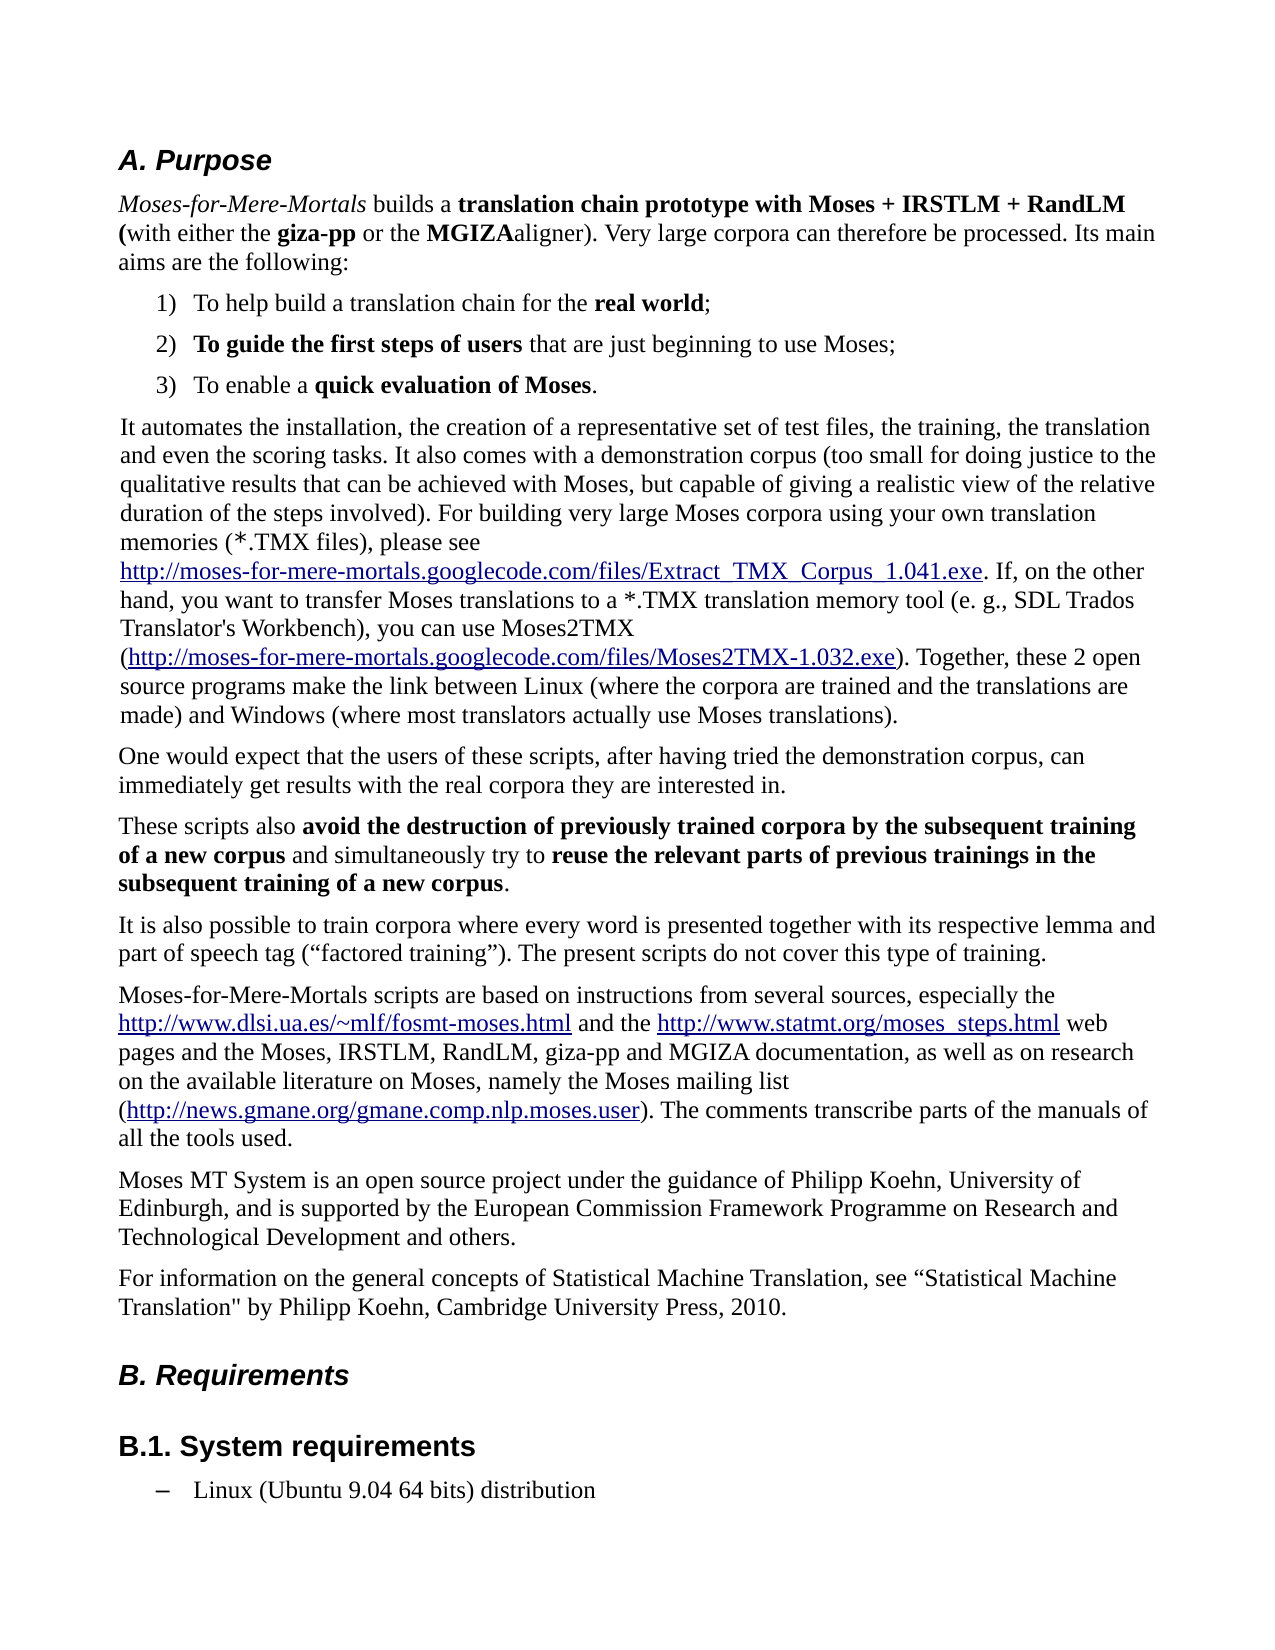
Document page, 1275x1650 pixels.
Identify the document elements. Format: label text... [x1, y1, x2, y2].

text These scripts also avoid the destruction of previously trained corpora by the subsequent training of a new corpus and simultaneously try to reuse the relevant parts of previous trainings in the subsequent training of a new corpus. [118, 811, 1157, 897]
text For information on the general concepts of Statistical Machine Translation, see “Statistical Machine Translation" by Philipp Koehn, Cambridge University Press, 2010. [118, 1263, 1157, 1321]
subtitle B.1. System requirements [118, 1429, 1157, 1463]
text Moses-for-Mere-Mortals builds a translation chain prototype with Moses + IRSTLM + RandLM (with either the giza-pp or the MGIZAaligner). Very large corpora can therefore be processed. Its main aims are the following: [118, 189, 1157, 275]
text Moses MT System is an open source project under the guidance of Philipp Koehn, University of Edinburgh, and is supported by the European Commission Framework Programme on Research and Technological Development and others. [118, 1165, 1157, 1251]
text It is also possible to train corpora where every word is presented together with its respective lemma and part of speech tag (“factored training”). The present scripts do not cover this type of training. [118, 910, 1157, 967]
text One would expect that the users of these scripts, after having tried the demonstration corpus, can immediately get results with the real corpora they are interested in. [118, 741, 1157, 798]
subtitle B. Requirements [118, 1358, 1157, 1392]
list To enable a quick evaluation of Moses. [156, 370, 1157, 399]
text Moses-for-Mere-Mortals scripts are based on instructions from several sources, especially the http://www.dlsi.ua.es/~mlf/fosmt-moses.html and the http://www.statmt.org/moses_steps.html web pages and the Moses, IRSTLM, RandLM, giza-pp and MGIZA documentation, as well as on research on the available literature on Moses, namely the Moses mailing list (http://news.gmane.org/gmane.comp.nlp.moses.user). The comments transcribe parts of the manuals of all the tools used. [118, 980, 1157, 1152]
list To guide the first steps of users that are just beginning to use Moses; [156, 329, 1157, 358]
list It automates the installation, the creation of a representative set of test files, the training, the translation and even the scoring tasks. It also comes with a demonstration corpus (too small for doing justice to the qualitative results that can be achieved with Moses, but capable of giving a realistic view of the relative duration of the steps involved). For building very large Moses corpora using your own translation memories (*.TMX files), please see http://moses-for-mere-mortals.googlecode.com/files/Extract_TMX_Corpus_1.041.exe. If, on the other hand, you want to transfer Moses translations to a *.TMX translation memory tool (e. g., SDL Trados Translator's Workbench), you can use Moses2TMX (http://moses-for-mere-mortals.googlecode.com/files/Moses2TMX-1.032.exe). Together, these 2 open source programs make the link between Linux (where the corpora are trained and the translations are made) and Windows (where most translators actually use Moses translations). [120, 412, 1157, 728]
list Linux (Ubuntu 9.04 64 bits) distribution [156, 1476, 1157, 1504]
list To help build a translation chain for the real world; [156, 288, 1157, 317]
subtitle A. Purpose [118, 143, 1157, 177]
